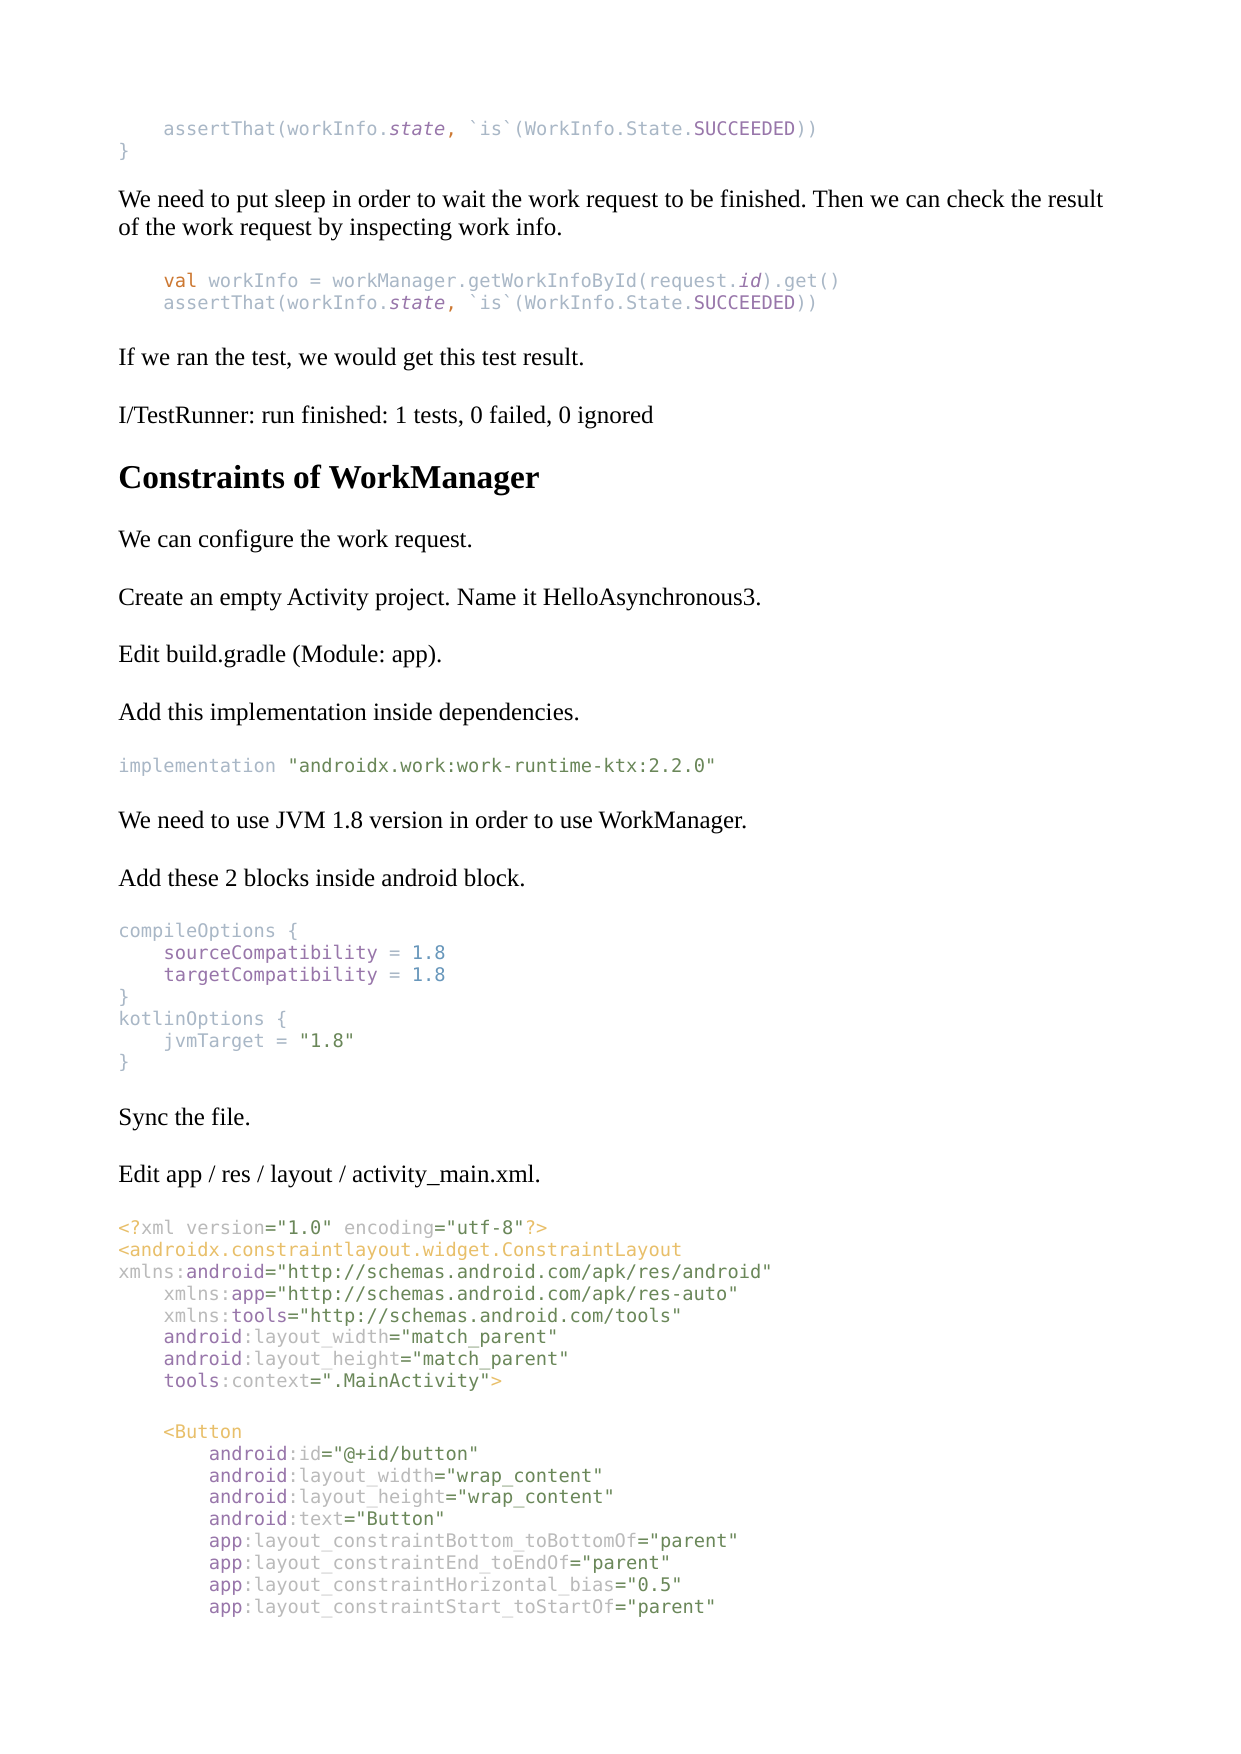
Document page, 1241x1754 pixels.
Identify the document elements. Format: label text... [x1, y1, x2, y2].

text val workInfo = workManager.getWorkInfoById(request.id).get() assertThat(workInfo.state, `is`(WorkInfo.State.SUCCEEDED)) [118, 270, 1122, 314]
text Create an empty Activity project. Name it HelloAsynchronous3. [118, 582, 1122, 611]
text Constraints of WorkManager [118, 457, 1122, 496]
text We need to put sleep in order to wait the work request to be finished. Then we can check the result of the work request by inspecting work info. [118, 184, 1122, 241]
text If we ran the test, we would get this test result. [118, 342, 1122, 371]
text Edit build.gradle (Module: app). [118, 639, 1122, 668]
text We need to use JVM 1.8 version in order to use WorkManager. [118, 805, 1122, 834]
text Add this implementation inside dependencies. [118, 697, 1122, 726]
text Add these 2 blocks inside android block. [118, 863, 1122, 891]
text <?xml version="1.0" encoding="utf-8"?> <androidx.constraintlayout.widget.ConstraintLayout xmlns:android="http://schemas.android.com/apk/res/android" xmlns:app="http://schemas.android.com/apk/res-auto" xmlns:tools="http://schemas.android.com/tools" android:layout_width="match_parent" android:layout_height="match_parent" tools:context=".MainActivity"> <Button android:id="@+id/button" android:layout_width="wrap_content" android:layout_height="wrap_content" android:text="Button" app:layout_constraintBottom_toBottomOf="parent" app:layout_constraintEnd_toEndOf="parent" app:layout_constraintHorizontal_bias="0.5" app:layout_constraintStart_toStartOf="parent" [118, 1217, 1122, 1618]
text Edit app / res / layout / activity_main.xml. [118, 1159, 1122, 1188]
text I/TestRunner: run finished: 1 tests, 0 failed, 0 ignored [118, 400, 1122, 429]
text compileOptions { sourceCompatibility = 1.8 targetCompatibility = 1.8 } kotlinOptions { jvmTarget = "1.8" } [118, 920, 1122, 1073]
text assertThat(workInfo.state, `is`(WorkInfo.State.SUCCEEDED)) } [118, 118, 1122, 162]
text implementation "androidx.work:work-runtime-ktx:2.2.0" [118, 754, 1122, 776]
text We can configure the work request. [118, 524, 1122, 553]
text Sync the file. [118, 1102, 1122, 1131]
